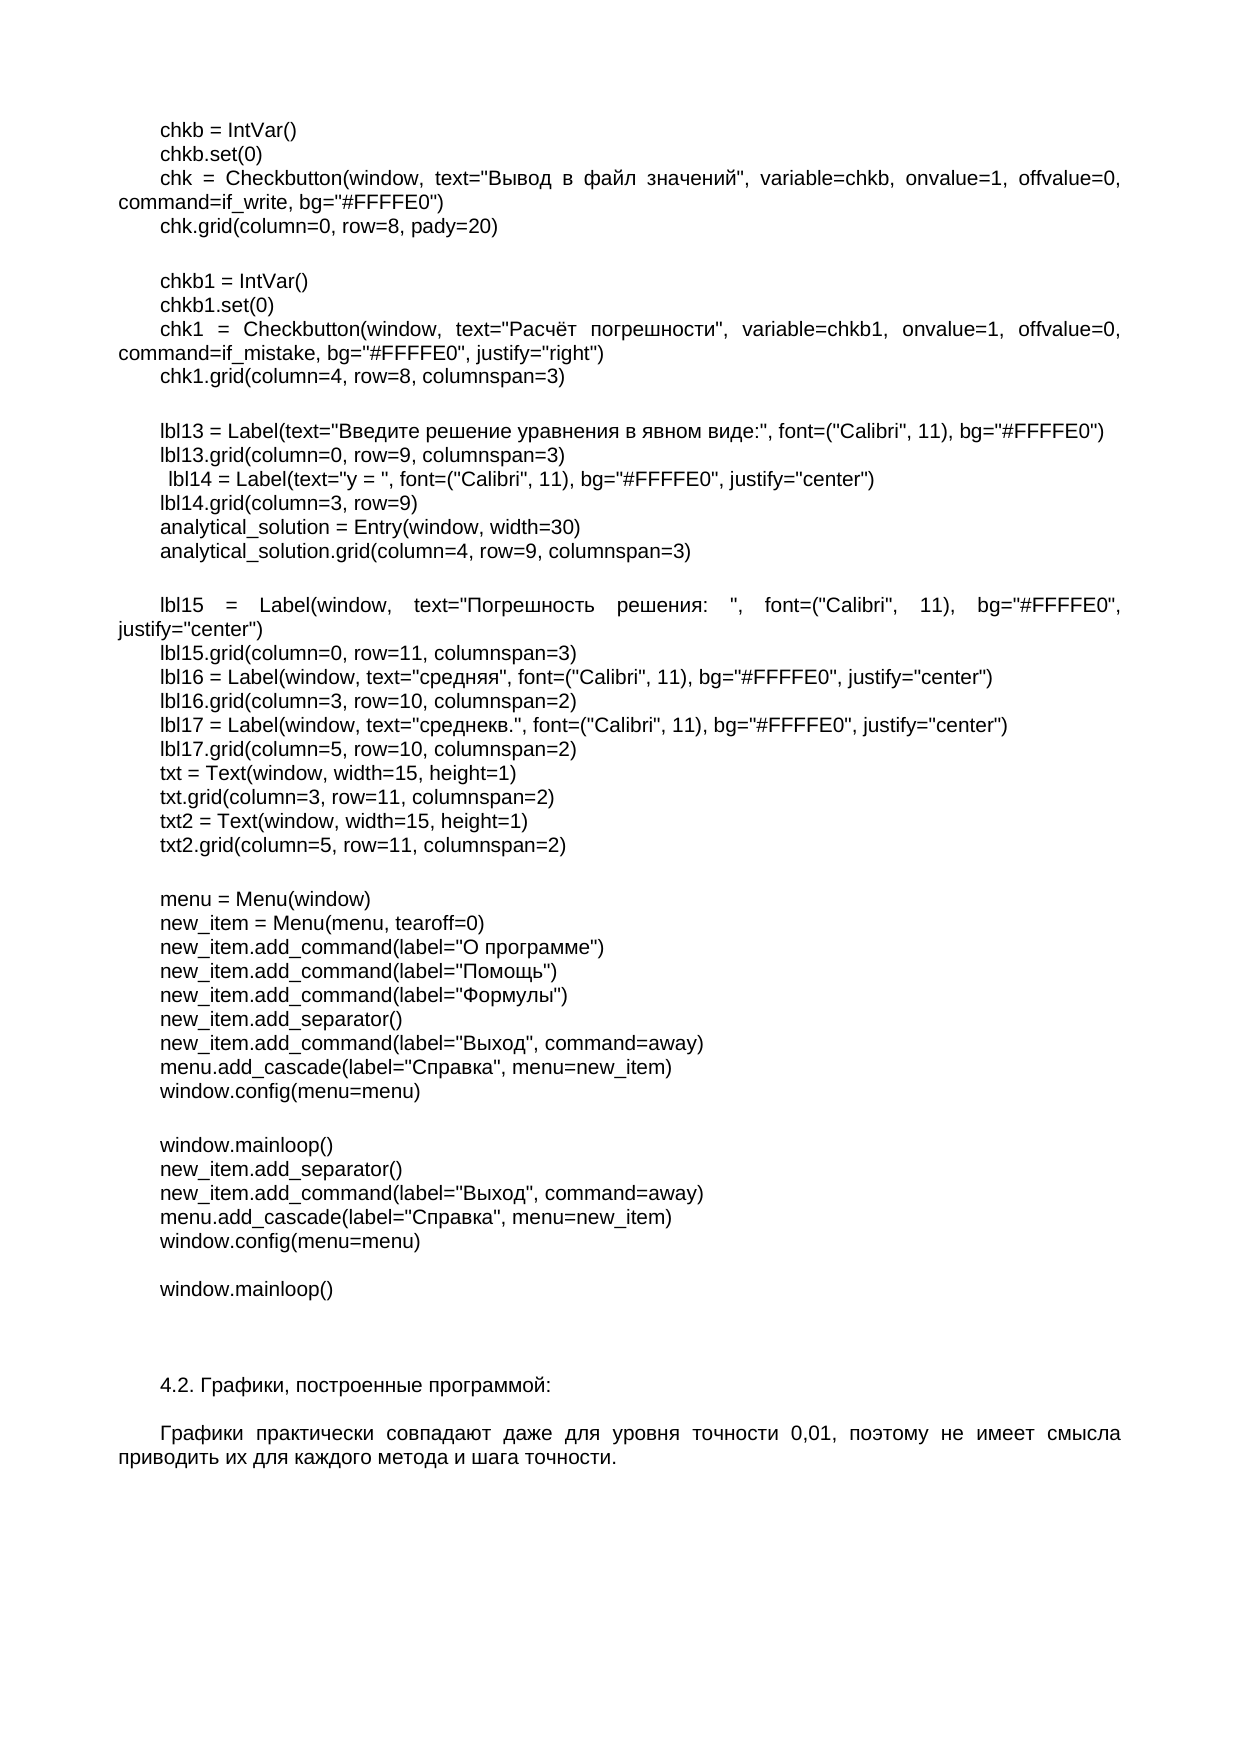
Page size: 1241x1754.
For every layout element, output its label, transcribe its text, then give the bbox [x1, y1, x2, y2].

text menu = Menu(window) [118, 887, 1122, 911]
text window.config(menu=menu) [118, 1079, 1122, 1103]
text menu.add_cascade(label="Справка", menu=new_item) [118, 1055, 1122, 1079]
text lbl13 = Label(text="Введите решение уравнения в явном виде:", font=("Calibri", 11), bg="#FFFFE0") [118, 419, 1122, 443]
text chkb1 = IntVar() [118, 268, 1122, 292]
text lbl16 = Label(window, text="средняя", font=("Calibri", 11), bg="#FFFFE0", justify="center") [118, 665, 1122, 689]
text chk = Checkbutton(window, text="Вывод в файл значений", variable=chkb, onvalue=1, offvalue=0, command=if_write, bg="#FFFFE0") [118, 166, 1122, 214]
text chk1 = Checkbutton(window, text="Расчёт погрешности", variable=chkb1, onvalue=1, offvalue=0, command=if_mistake, bg="#FFFFE0", justify="right") [118, 316, 1122, 364]
text window.config(menu=menu) [118, 1229, 1122, 1253]
text new_item.add_command(label="Выход", command=away) [118, 1181, 1122, 1205]
text new_item.add_command(label="Формулы") [118, 983, 1122, 1007]
text new_item.add_command(label="О программе") [118, 935, 1122, 959]
text lbl13.grid(column=0, row=9, columnspan=3) [118, 443, 1122, 467]
text txt.grid(column=3, row=11, columnspan=2) [118, 785, 1122, 809]
text lbl16.grid(column=3, row=10, columnspan=2) [118, 689, 1122, 713]
text new_item.add_separator() [118, 1007, 1122, 1031]
text lbl14.grid(column=3, row=9) [118, 491, 1122, 514]
text lbl14 = Label(text="y = ", font=("Calibri", 11), bg="#FFFFE0", justify="center") [118, 467, 1122, 491]
text 4.2. Графики, построенные программой: [118, 1373, 1122, 1397]
text chkb = IntVar() [118, 118, 1122, 142]
text txt2.grid(column=5, row=11, columnspan=2) [118, 833, 1122, 857]
text new_item = Menu(menu, tearoff=0) [118, 911, 1122, 935]
text txt = Text(window, width=15, height=1) [118, 761, 1122, 785]
text new_item.add_command(label="Помощь") [118, 959, 1122, 983]
text new_item.add_separator() [118, 1157, 1122, 1181]
text lbl15 = Label(window, text="Погрешность решения: ", font=("Calibri", 11), bg="#FFFFE0", justify="center") [118, 593, 1122, 641]
text txt2 = Text(window, width=15, height=1) [118, 809, 1122, 833]
text new_item.add_command(label="Выход", command=away) [118, 1031, 1122, 1055]
text lbl17 = Label(window, text="среднекв.", font=("Calibri", 11), bg="#FFFFE0", justify="center") [118, 713, 1122, 737]
text analytical_solution = Entry(window, width=30) [118, 514, 1122, 538]
text window.mainloop() [118, 1277, 1122, 1301]
text chkb1.set(0) [118, 292, 1122, 316]
text analytical_solution.grid(column=4, row=9, columnspan=3) [118, 538, 1122, 562]
text chk.grid(column=0, row=8, pady=20) [118, 214, 1122, 238]
text lbl17.grid(column=5, row=10, columnspan=2) [118, 737, 1122, 761]
text window.mainloop() [118, 1133, 1122, 1157]
text Графики практически совпадают даже для уровня точности 0,01, поэтому не имеет смысла приводить их для каждого метода и шага точности. [118, 1421, 1122, 1469]
text lbl15.grid(column=0, row=11, columnspan=3) [118, 641, 1122, 665]
text menu.add_cascade(label="Справка", menu=new_item) [118, 1205, 1122, 1229]
text chkb.set(0) [118, 142, 1122, 166]
text chk1.grid(column=4, row=8, columnspan=3) [118, 364, 1122, 388]
